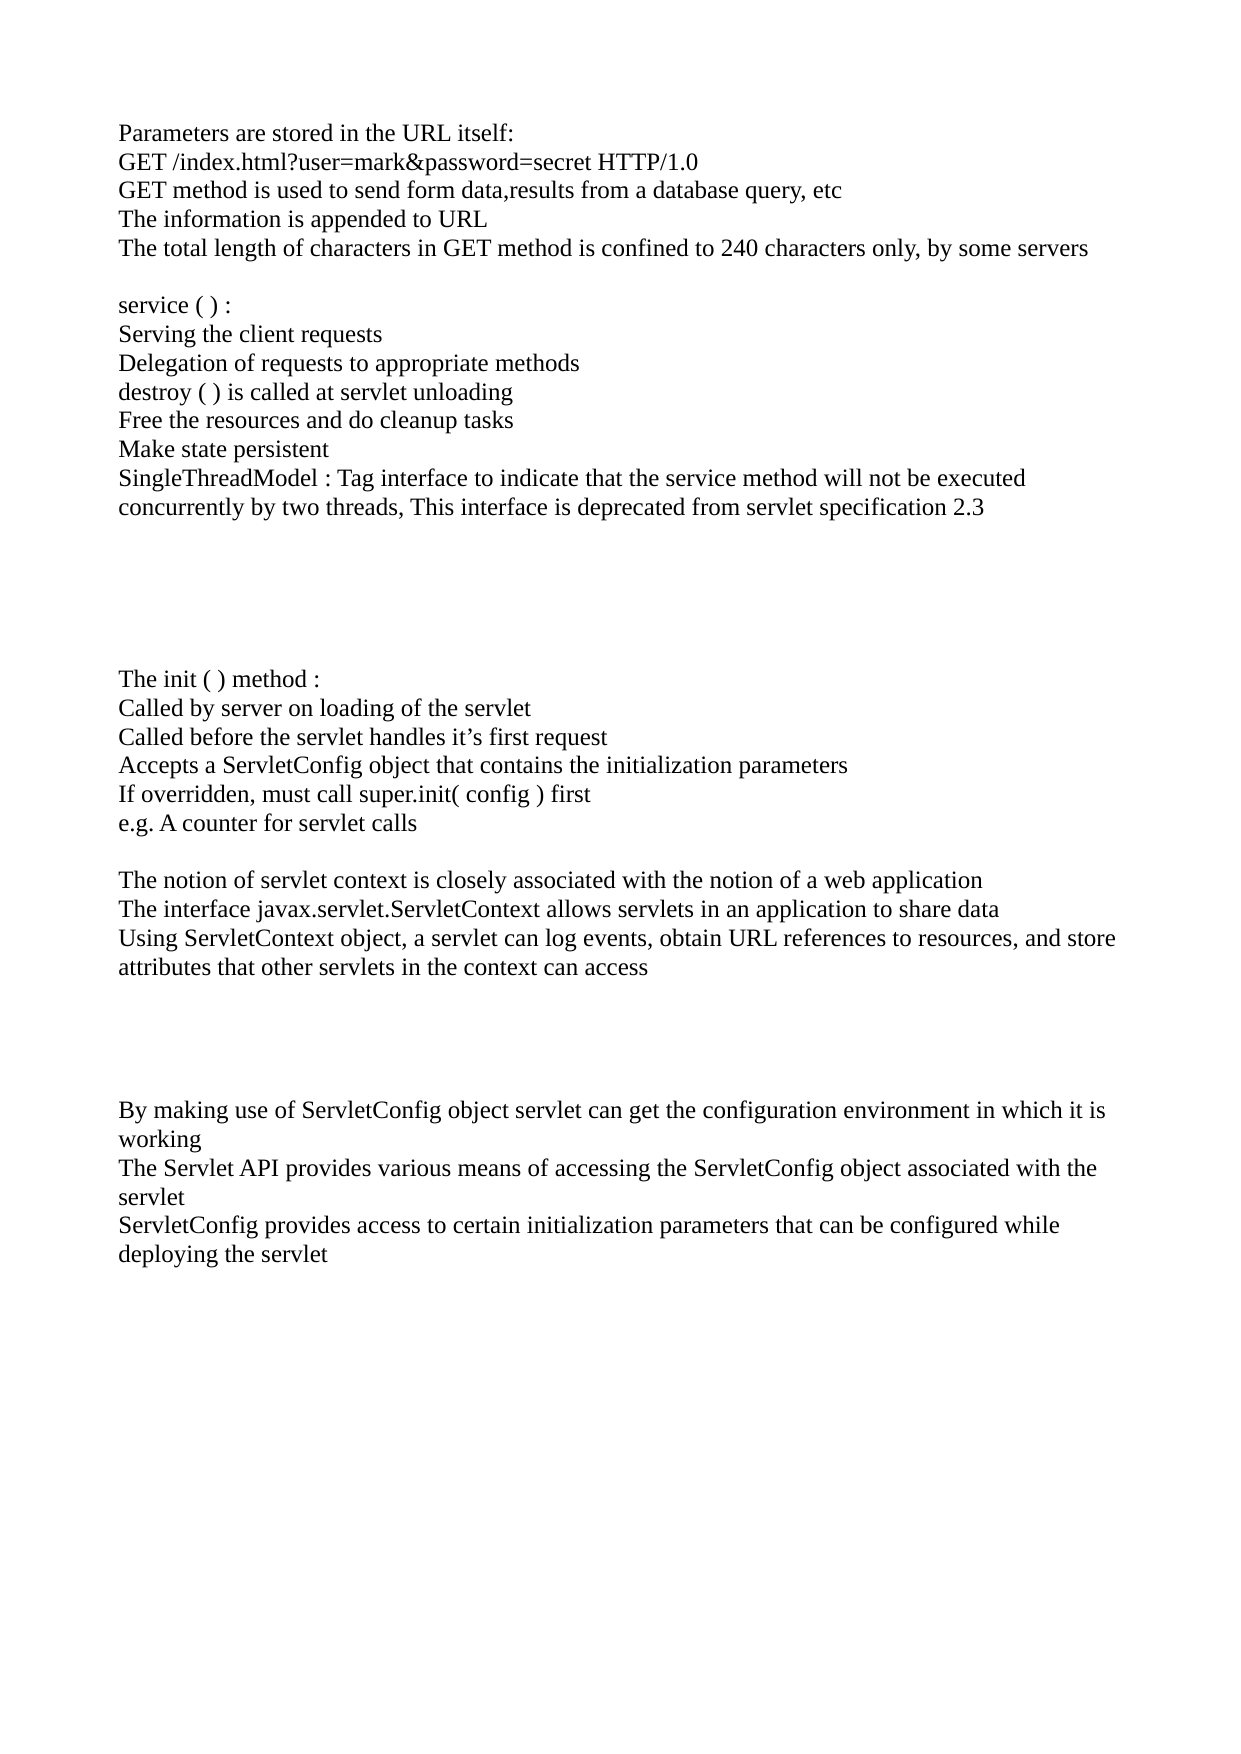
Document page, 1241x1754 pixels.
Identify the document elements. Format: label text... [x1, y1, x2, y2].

text Accepts a ServletConfig object that contains the initialization parameters [118, 751, 1122, 779]
text Make state persistent [118, 434, 1122, 463]
text Serving the client requests [118, 319, 1122, 348]
text The total length of characters in GET method is confined to 240 characters only, by some servers [118, 233, 1122, 262]
text Free the resources and do cleanup tasks [118, 406, 1122, 434]
text destroy ( ) is called at servlet unloading [118, 377, 1122, 406]
text ServletConfig provides access to certain initialization parameters that can be configured while deploying the servlet [118, 1211, 1122, 1268]
text Called by server on loading of the servlet [118, 693, 1122, 722]
text The init ( ) method : [118, 664, 1122, 693]
text Delegation of requests to appropriate methods [118, 348, 1122, 377]
text By making use of ServletConfig object servlet can get the configuration environment in which it is working [118, 1096, 1122, 1153]
text Using ServletContext object, a servlet can log events, obtain URL references to resources, and store attributes that other servlets in the context can access [118, 923, 1122, 981]
text e.g. A counter for servlet calls [118, 808, 1122, 837]
text Called before the servlet handles it’s first request [118, 722, 1122, 751]
text GET /index.html?user=mark&password=secret HTTP/1.0 [118, 147, 1122, 176]
text SingleThreadModel : Tag interface to indicate that the service method will not be executed concurrently by two threads, This interface is deprecated from servlet specification 2.3 [118, 463, 1122, 521]
text If overridden, must call super.init( config ) first [118, 779, 1122, 808]
text service ( ) : [118, 291, 1122, 319]
text The notion of servlet context is closely associated with the notion of a web application [118, 866, 1122, 894]
text GET method is used to send form data,results from a database query, etc [118, 176, 1122, 204]
text Parameters are stored in the URL itself: [118, 118, 1122, 147]
text The information is appended to URL [118, 204, 1122, 233]
text The interface javax.servlet.ServletContext allows servlets in an application to share data [118, 894, 1122, 923]
text The Servlet API provides various means of accessing the ServletConfig object associated with the servlet [118, 1153, 1122, 1211]
